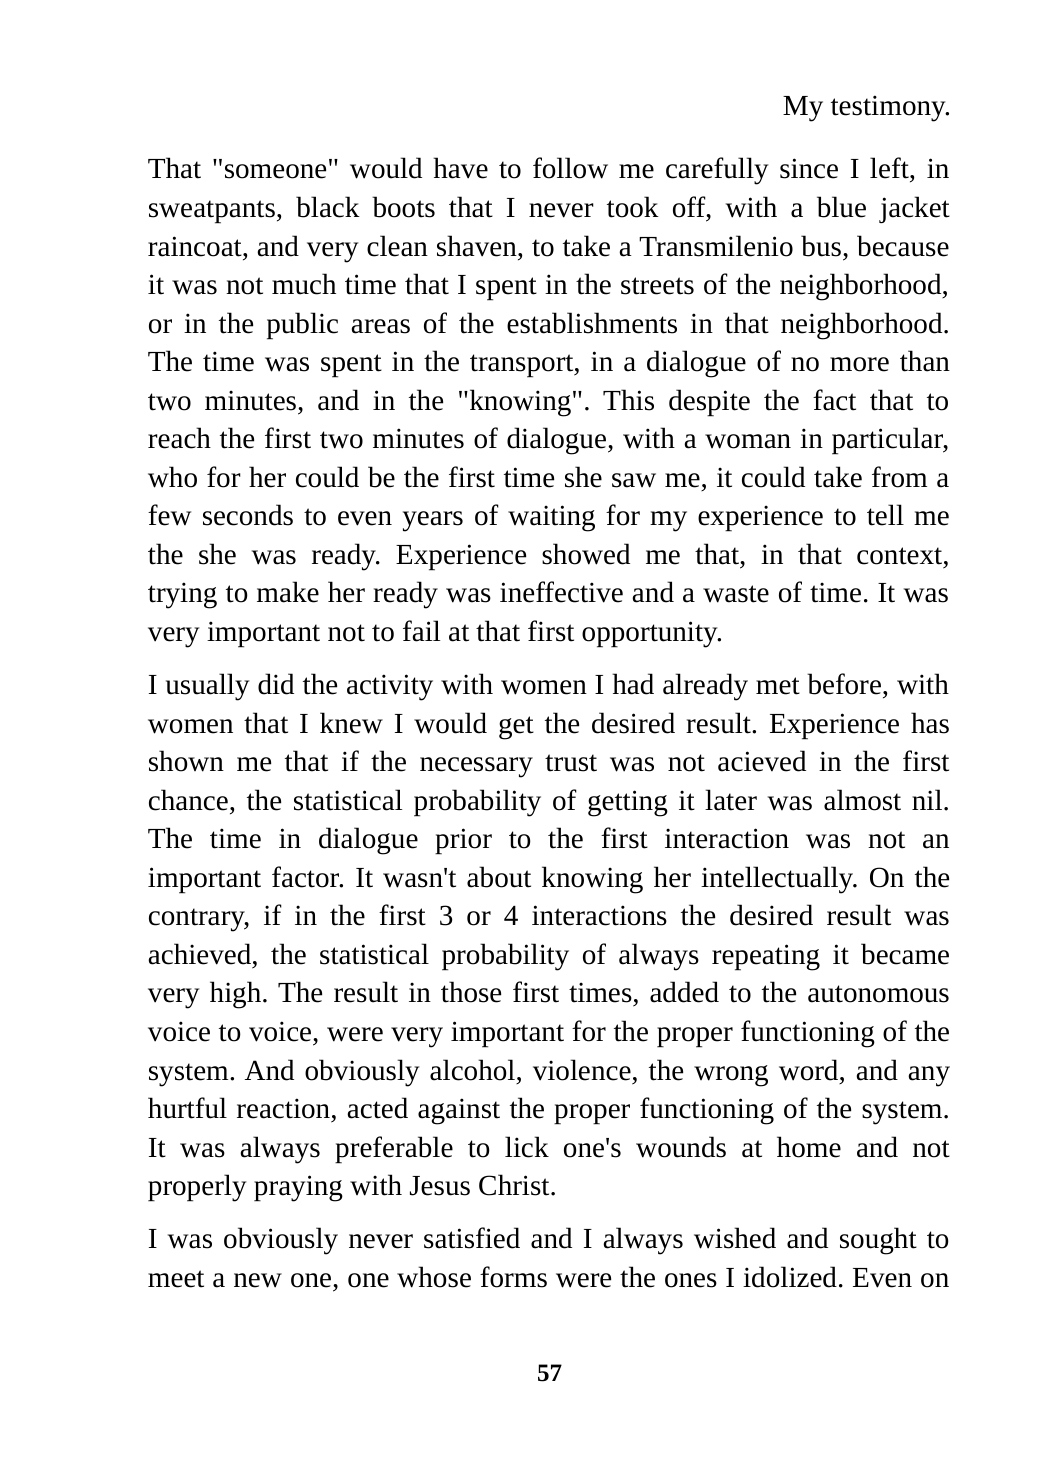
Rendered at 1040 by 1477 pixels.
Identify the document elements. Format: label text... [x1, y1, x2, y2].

text I was obviously never satisfied and I always wished and sought to meet a new one, one whose forms were the ones I idolized. Even on [148, 1221, 951, 1293]
text That "someone" would have to follow me carefully since I left, in sweatpants, black boots that I never took off, with a blue jacket raincoat, and very clean shaven, to take a Transmilenio bus, because it was not much time that I spent in the streets of the neighborhood, or in the public areas of the establishments in that neighborhood. The time was spent in the transport, in a dialogue of no more than two minutes, and in the "knowing". This despite the fact that to reach the first two minutes of dialogue, with a woman in particular, who for her could be the first time she saw me, it could take from a few seconds to even years of waiting for my experience to tell me the she was ready. Experience showed me that, in that context, trying to make her ready was ineffective and a waste of time. It was very important not to fail at that first opportunity. [148, 152, 951, 648]
text I usually did the activity with women I had already met before, with women that I knew I would get the desired result. Experience has shown me that if the necessary trust was not acieved in the first chance, the statistical probability of getting it later was almost nil. The time in dialogue prior to the first interaction was not an important factor. It wasn't about knowing her intellectually. On the contrary, if in the first 3 or 4 interactions the desired result was achieved, the statistical probability of always repeating it became very high. The result in those first times, added to the autonomous voice to voice, were very important for the proper functioning of the system. And obviously alcohol, violence, the wrong word, and any hurtful reaction, acted against the proper functioning of the system. It was always preferable to lick one's wounds at home and not properly praying with Jesus Christ. [148, 667, 951, 1202]
